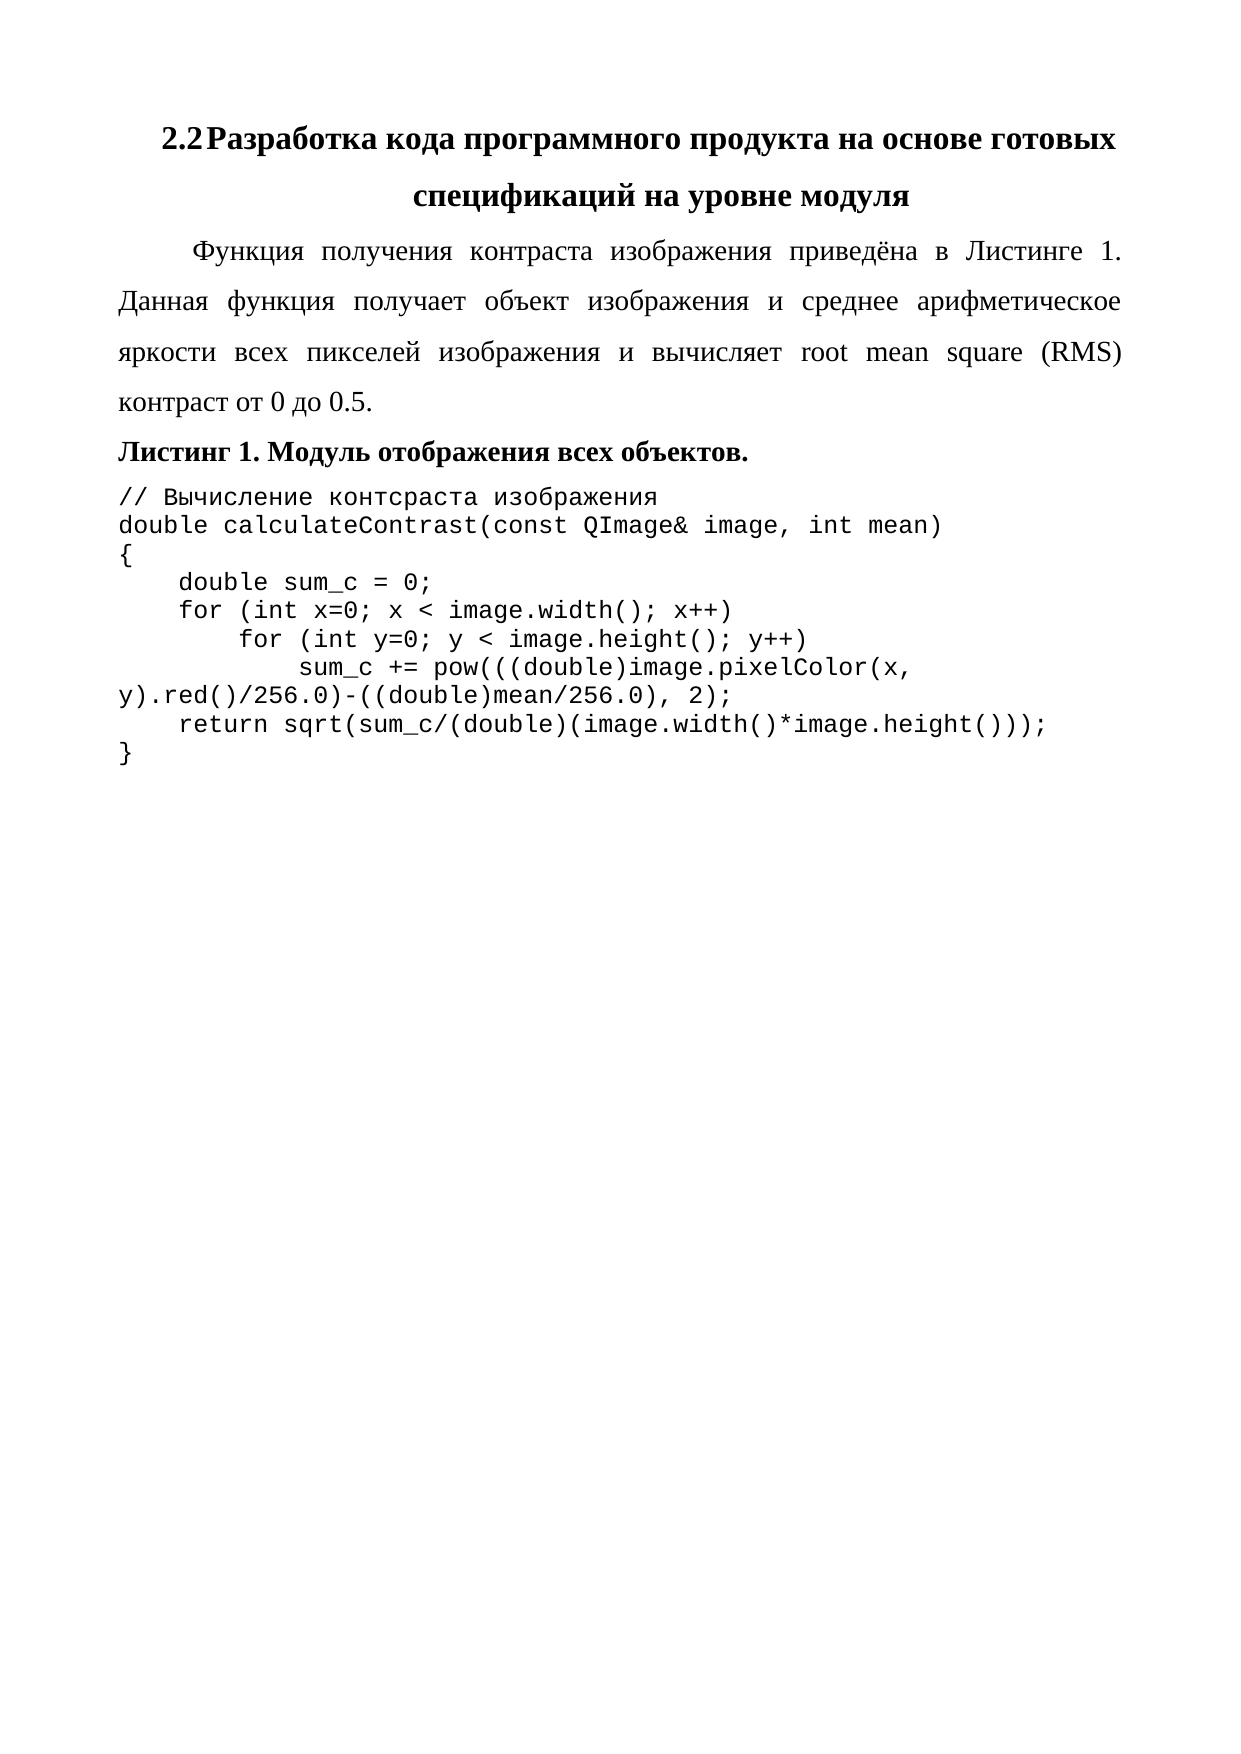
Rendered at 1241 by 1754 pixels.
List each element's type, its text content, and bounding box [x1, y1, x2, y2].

text for (int x=0; x < image.width(); x++) [118, 598, 1122, 626]
text Листинг 1. Модуль отображения всех объектов. [118, 434, 1122, 468]
text sum_c += pow(((double)image.pixelColor(x, y).red()/256.0)-((double)mean/256.0), 2); [118, 655, 1122, 711]
text double calculateContrast(const QImage& image, int mean) [118, 513, 1122, 541]
text return sqrt(sum_c/(double)(image.width()*image.height())); [118, 711, 1122, 740]
text Функция получения контраста изображения приведёна в Листинге 1. Данная функция получает объект изображения и среднее арифметическое яркости всех пикселей изображения и вычисляет root mean square (RMS) контраст от 0 до 0.5. [118, 233, 1122, 418]
text double sum_c = 0; [118, 570, 1122, 598]
list Разработка кода программного продукта на основе готовых спецификаций на уровне модуля [156, 118, 1122, 214]
text for (int y=0; y < image.height(); y++) [118, 626, 1122, 655]
text // Вычисление контсраста изображения [118, 485, 1122, 513]
text } [118, 740, 1122, 768]
text { [118, 541, 1122, 570]
